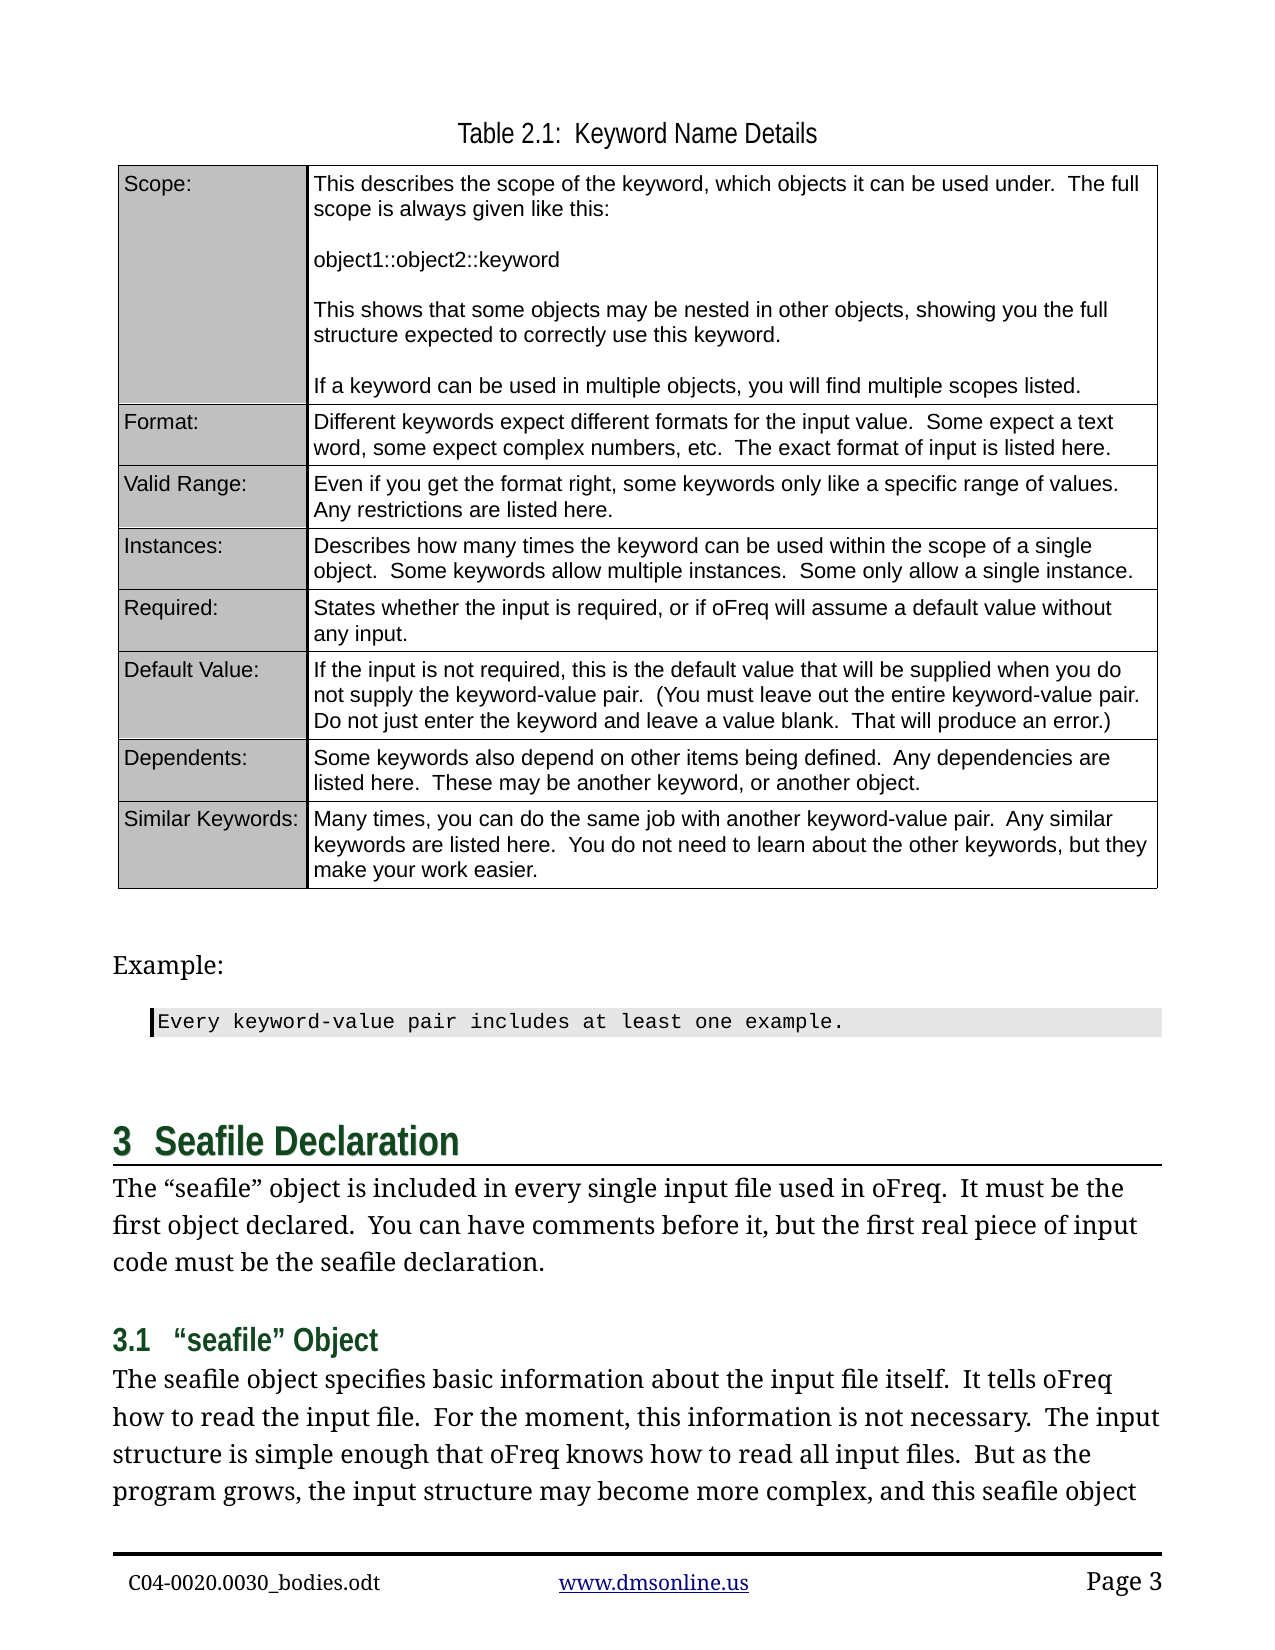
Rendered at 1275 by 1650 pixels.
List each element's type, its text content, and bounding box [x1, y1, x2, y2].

table_cell Even if you get the format right, some keywords only like a specific range of values. Any restrictions are listed here. [309, 466, 1157, 527]
table_cell Dependents: [119, 740, 306, 801]
table_cell Valid Range: [119, 466, 306, 527]
table_cell If the input is not required, this is the default value that will be supplied when you do not supply the keyword-value pair. (You must leave out the entire keyword-value pair. Do not just enter the keyword and leave a value blank. That will produce an error.) [309, 652, 1157, 738]
table_cell Describes how many times the keyword can be used within the scope of a single object. Some keywords allow multiple instances. Some only allow a single instance. [309, 529, 1157, 589]
table_cell Required: [119, 590, 306, 651]
text The seafile object specifies basic information about the input file itself. It tells oFreq how to read the input file. For the moment, this information is not necessary. The input structure is simple enough that oFreq knows how to read all input files. But as the program grows, the input structure may become more complex, and this seafile object [112, 1362, 1162, 1508]
table_cell States whether the input is required, or if oFreq will assume a default value without any input. [309, 590, 1157, 651]
table_cell Different keywords expect different formats for the input value. Some expect a text word, some expect complex numbers, etc. The exact format of input is listed here. [309, 405, 1157, 465]
subtitle Seafile Declaration [112, 1117, 1162, 1166]
table_cell Some keywords also depend on other items being defined. Any dependencies are listed here. These may be another keyword, or another object. [309, 740, 1157, 801]
table_cell Similar Keywords: [119, 802, 306, 888]
table_cell Instances: [119, 529, 306, 589]
text The “seafile” object is included in every single input file used in oFreq. It must be the first object declared. You can have comments before it, but the first real piece of input code must be the seafile declaration. [112, 1170, 1162, 1279]
table_cell Default Value: [119, 652, 306, 738]
table_header This describes the scope of the keyword, which objects it can be used under. The full scope is always given like this: object1::object2::keyword This shows that some objects may be nested in other objects, showing you the full structure expected to correctly use this keyword. If a keyword can be used in multiple objects, you will find multiple scopes listed. [309, 166, 1157, 403]
text Every keyword-value pair includes at least one example. [154, 1008, 1162, 1037]
text Table 2.1: Keyword Name Details [112, 117, 1162, 150]
table_header Scope: [119, 166, 306, 403]
table_cell Many times, you can do the same job with another keyword-value pair. Any similar keywords are listed here. You do not need to learn about the other keywords, but they make your work easier. [309, 802, 1157, 888]
subtitle “seafile” Object [112, 1320, 1162, 1358]
table_cell Format: [119, 405, 306, 465]
text Example: [112, 948, 1162, 982]
